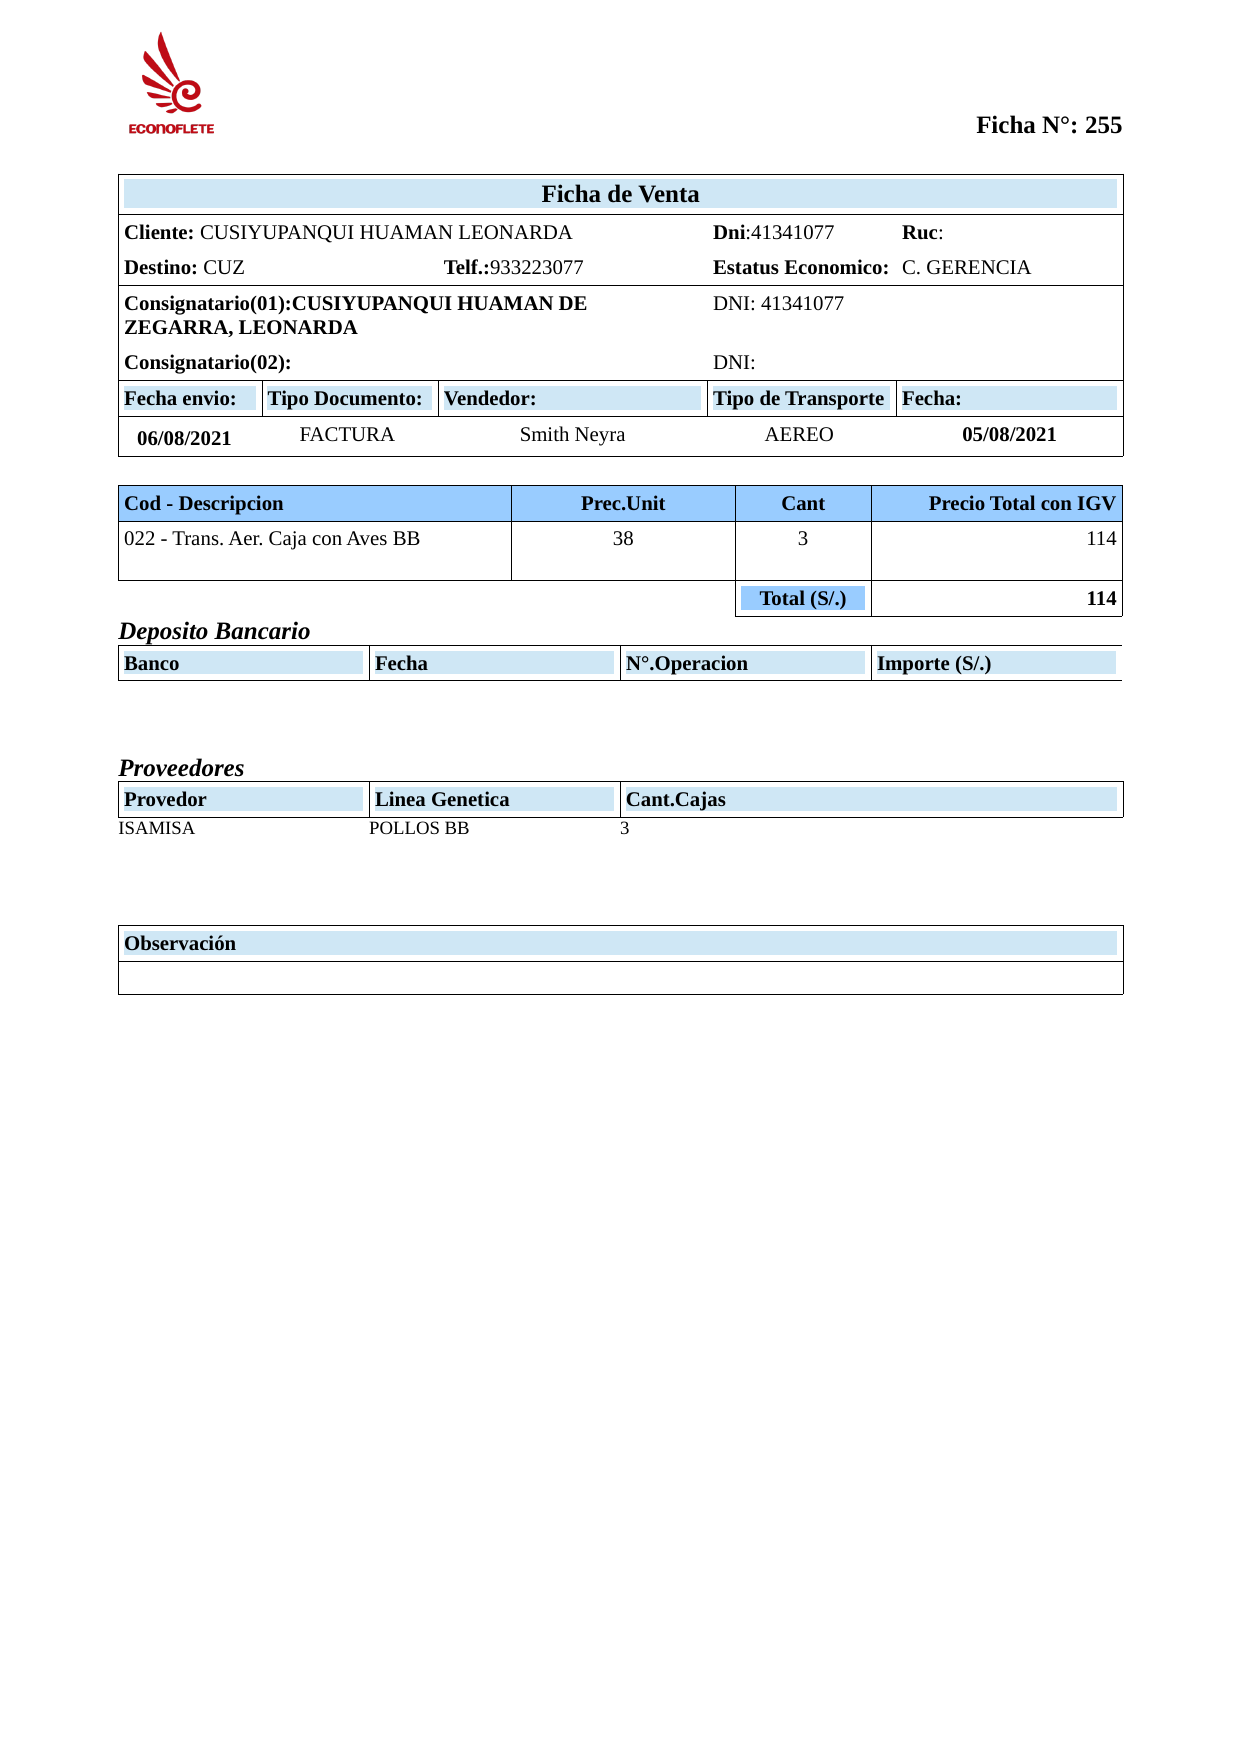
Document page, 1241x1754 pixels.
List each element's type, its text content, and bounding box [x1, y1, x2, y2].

table_cell C. GERENCIA [896, 249, 1123, 285]
table_cell 3 [736, 522, 871, 580]
table_cell 05/08/2021 [896, 417, 1123, 456]
table_cell [118, 882, 369, 903]
table_cell [118, 860, 369, 882]
table_header Provedor [119, 782, 369, 817]
table_cell Estatus Economico: [707, 249, 896, 285]
table_header Precio Total con IGV [872, 486, 1122, 521]
table_cell Total (S/.) [736, 581, 871, 616]
table_cell [511, 581, 735, 616]
table_cell [369, 839, 620, 860]
table_cell Ruc: [896, 215, 1123, 249]
table_cell Dni:41341077 [707, 215, 896, 249]
table_cell Fecha envio: [119, 381, 262, 416]
table_cell 114 [872, 581, 1122, 616]
picture [118, 31, 225, 134]
table_header Cod - Descripcion [119, 486, 511, 521]
table_cell 114 [872, 522, 1122, 580]
table_cell 06/08/2021 [119, 417, 262, 456]
table_cell Smith Neyra [438, 417, 707, 456]
table_header N°.Operacion [621, 646, 871, 680]
table_cell FACTURA [262, 417, 438, 456]
table_cell AEREO [707, 417, 896, 456]
table_cell [369, 729, 620, 753]
table_cell [118, 903, 369, 925]
text Deposito Bancario [118, 616, 1122, 645]
table_cell Cliente: CUSIYUPANQUI HUAMAN LEONARDA [119, 215, 707, 249]
table_header Observación [119, 926, 1123, 961]
table_header Cant.Cajas [621, 782, 1123, 817]
table_cell Consignatario(02): [119, 345, 707, 380]
table_cell Consignatario(01):CUSIYUPANQUI HUAMAN DE ZEGARRA, LEONARDA [119, 286, 707, 344]
table_cell Telf.:933223077 [438, 249, 707, 285]
table_cell [620, 903, 1123, 925]
table_cell [871, 705, 1122, 728]
table_cell DNI: 41341077 [707, 286, 1123, 344]
table_cell [119, 962, 1123, 994]
table_cell POLLOS BB [369, 818, 620, 839]
table_cell [620, 729, 871, 753]
table_cell [118, 705, 369, 728]
table_header Banco [119, 646, 369, 680]
table_cell [369, 903, 620, 925]
table_cell [620, 681, 871, 704]
table_cell [620, 882, 1123, 903]
table_cell [118, 839, 369, 860]
table_header Cant [736, 486, 871, 521]
table_header Ficha de Venta [119, 175, 1123, 214]
table_cell [620, 860, 1123, 882]
table_cell [369, 882, 620, 903]
table_header Prec.Unit [512, 486, 735, 521]
table_header Importe (S/.) [872, 646, 1122, 680]
table_cell [871, 681, 1122, 704]
table_cell DNI: [707, 345, 1123, 380]
table_header Linea Genetica [370, 782, 620, 817]
table_cell [620, 839, 1123, 860]
table_cell Tipo Documento: [263, 381, 438, 416]
table_cell [118, 729, 369, 753]
table_cell [369, 860, 620, 882]
table_cell Fecha: [897, 381, 1123, 416]
table_cell ISAMISA [118, 818, 369, 839]
table_cell [871, 729, 1122, 753]
table_cell Tipo de Transporte [708, 381, 896, 416]
table_cell [369, 681, 620, 704]
table_cell [620, 705, 871, 728]
table_cell Destino: CUZ [119, 249, 438, 285]
table_cell 022 - Trans. Aer. Caja con Aves BB [119, 522, 511, 580]
table_cell [369, 705, 620, 728]
table_cell Vendedor: [439, 381, 707, 416]
text Proveedores [118, 753, 1122, 781]
table_cell 38 [512, 522, 735, 580]
table_cell [118, 681, 369, 704]
table_cell 3 [620, 818, 1123, 839]
table_header Fecha [370, 646, 620, 680]
table_cell [118, 581, 511, 616]
